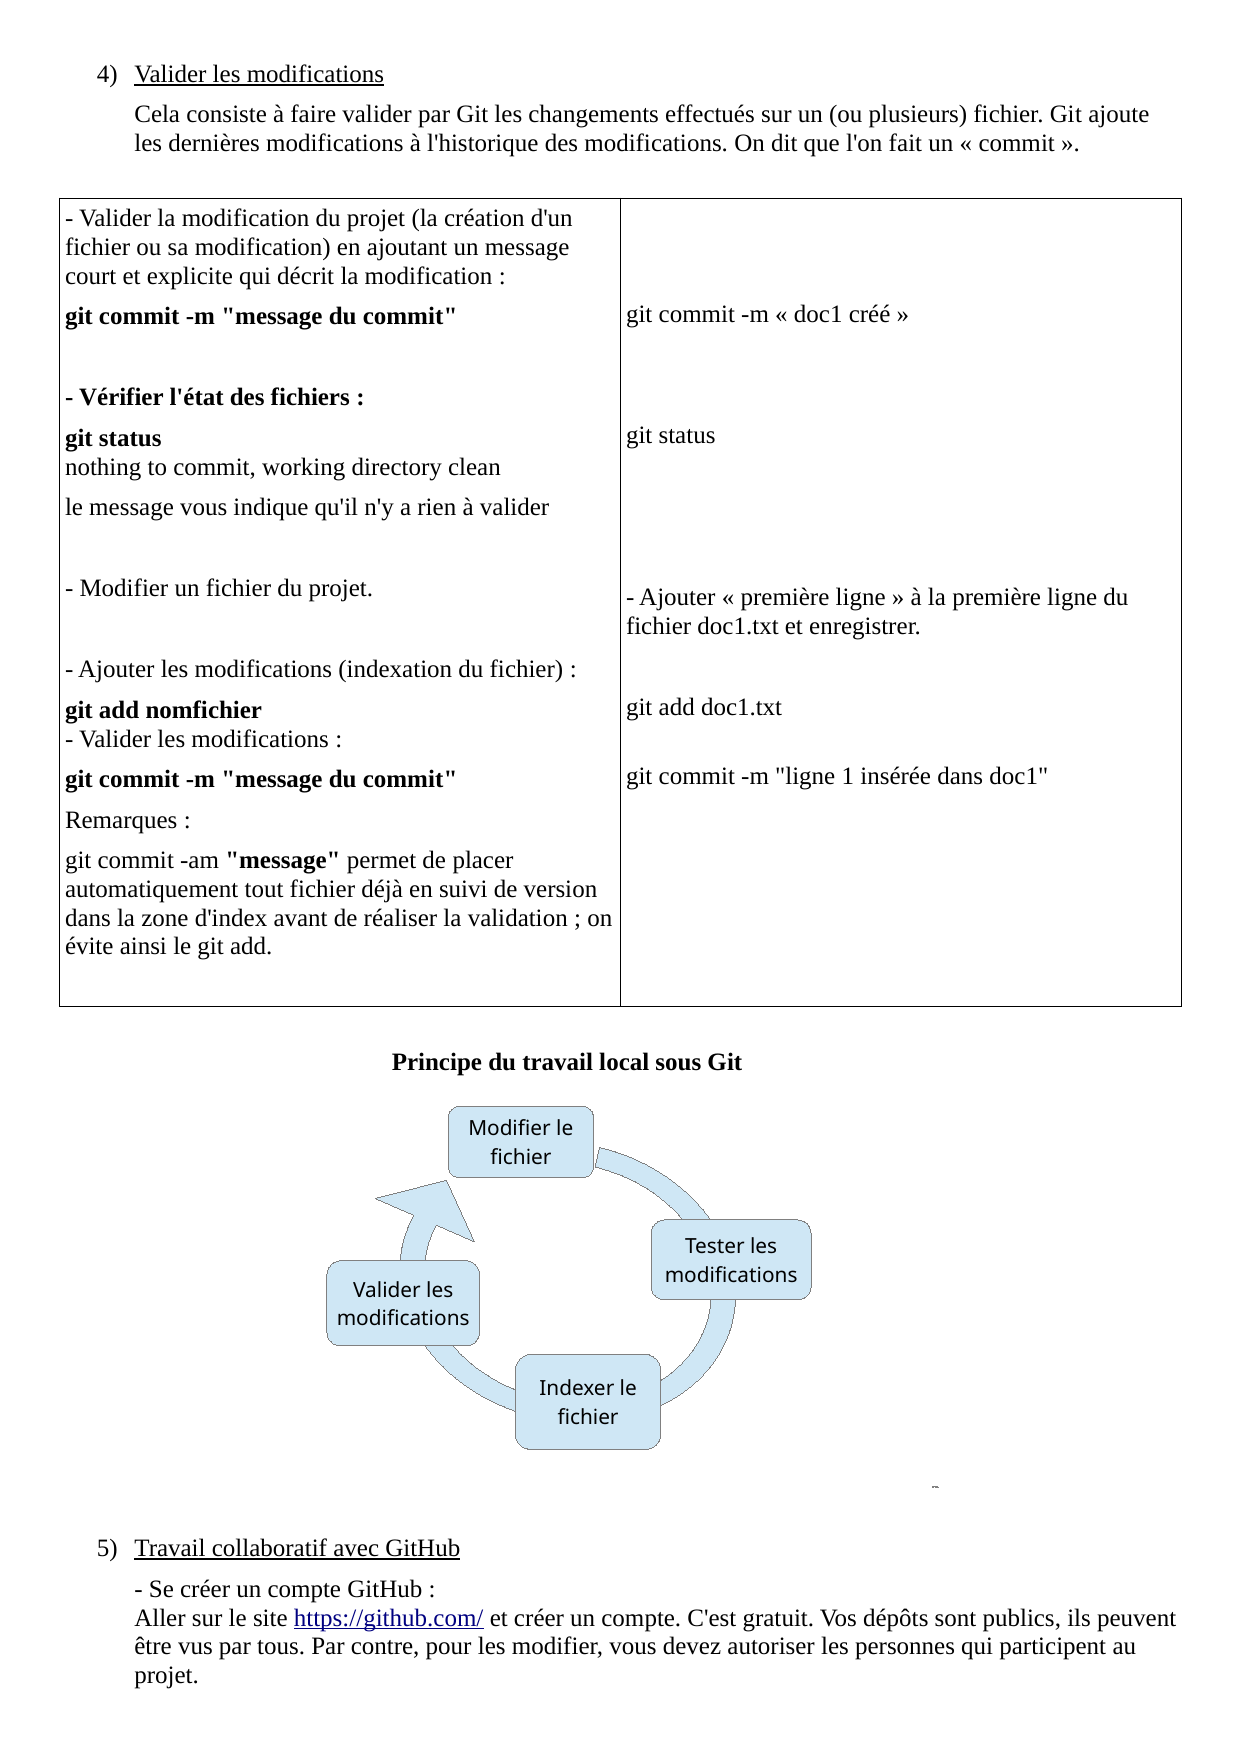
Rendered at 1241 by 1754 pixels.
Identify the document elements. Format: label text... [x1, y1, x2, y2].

table_header git commit -m « doc1 créé » git status - Ajouter « première ligne » à la première ligne du fichier doc1.txt et enregistrer. git add doc1.txt git commit -m "ligne 1 insérée dans doc1" [621, 199, 1181, 1006]
list Cela consiste à faire valider par Git les changements effectués sur un (ou plusieurs) fichier. Git ajoute les dernières modifications à l'historique des modifications. On dit que l'on fait un « commit ». [97, 99, 1181, 186]
list Valider les modifications [97, 59, 1181, 88]
table_header - Valider la modification du projet (la création d'un fichier ou sa modification) en ajoutant un message court et explicite qui décrit la modification : git commit -m "message du commit" - Vérifier l'état des fichiers : git status nothing to commit, working directory clean le message vous indique qu'il n'y a rien à valider - Modifier un fichier du projet. - Ajouter les modifications (indexation du fichier) : git add nomfichier - Valider les modifications : git commit -m "message du commit" Remarques : git commit -am "message" permet de placer automatiquement tout fichier déjà en suivi de version dans la zone d'index avant de réaliser la validation ; on évite ainsi le git add. [60, 199, 620, 1006]
list - Se créer un compte GitHub : Aller sur le site https://github.com/ et créer un compte. C'est gratuit. Vos dépôts sont publics, ils peuvent être vus par tous. Par contre, pour les modifier, vous devez autoriser les personnes qui participent au projet. [97, 1574, 1181, 1689]
list Travail collaboratif avec GitHub [97, 1533, 1181, 1562]
